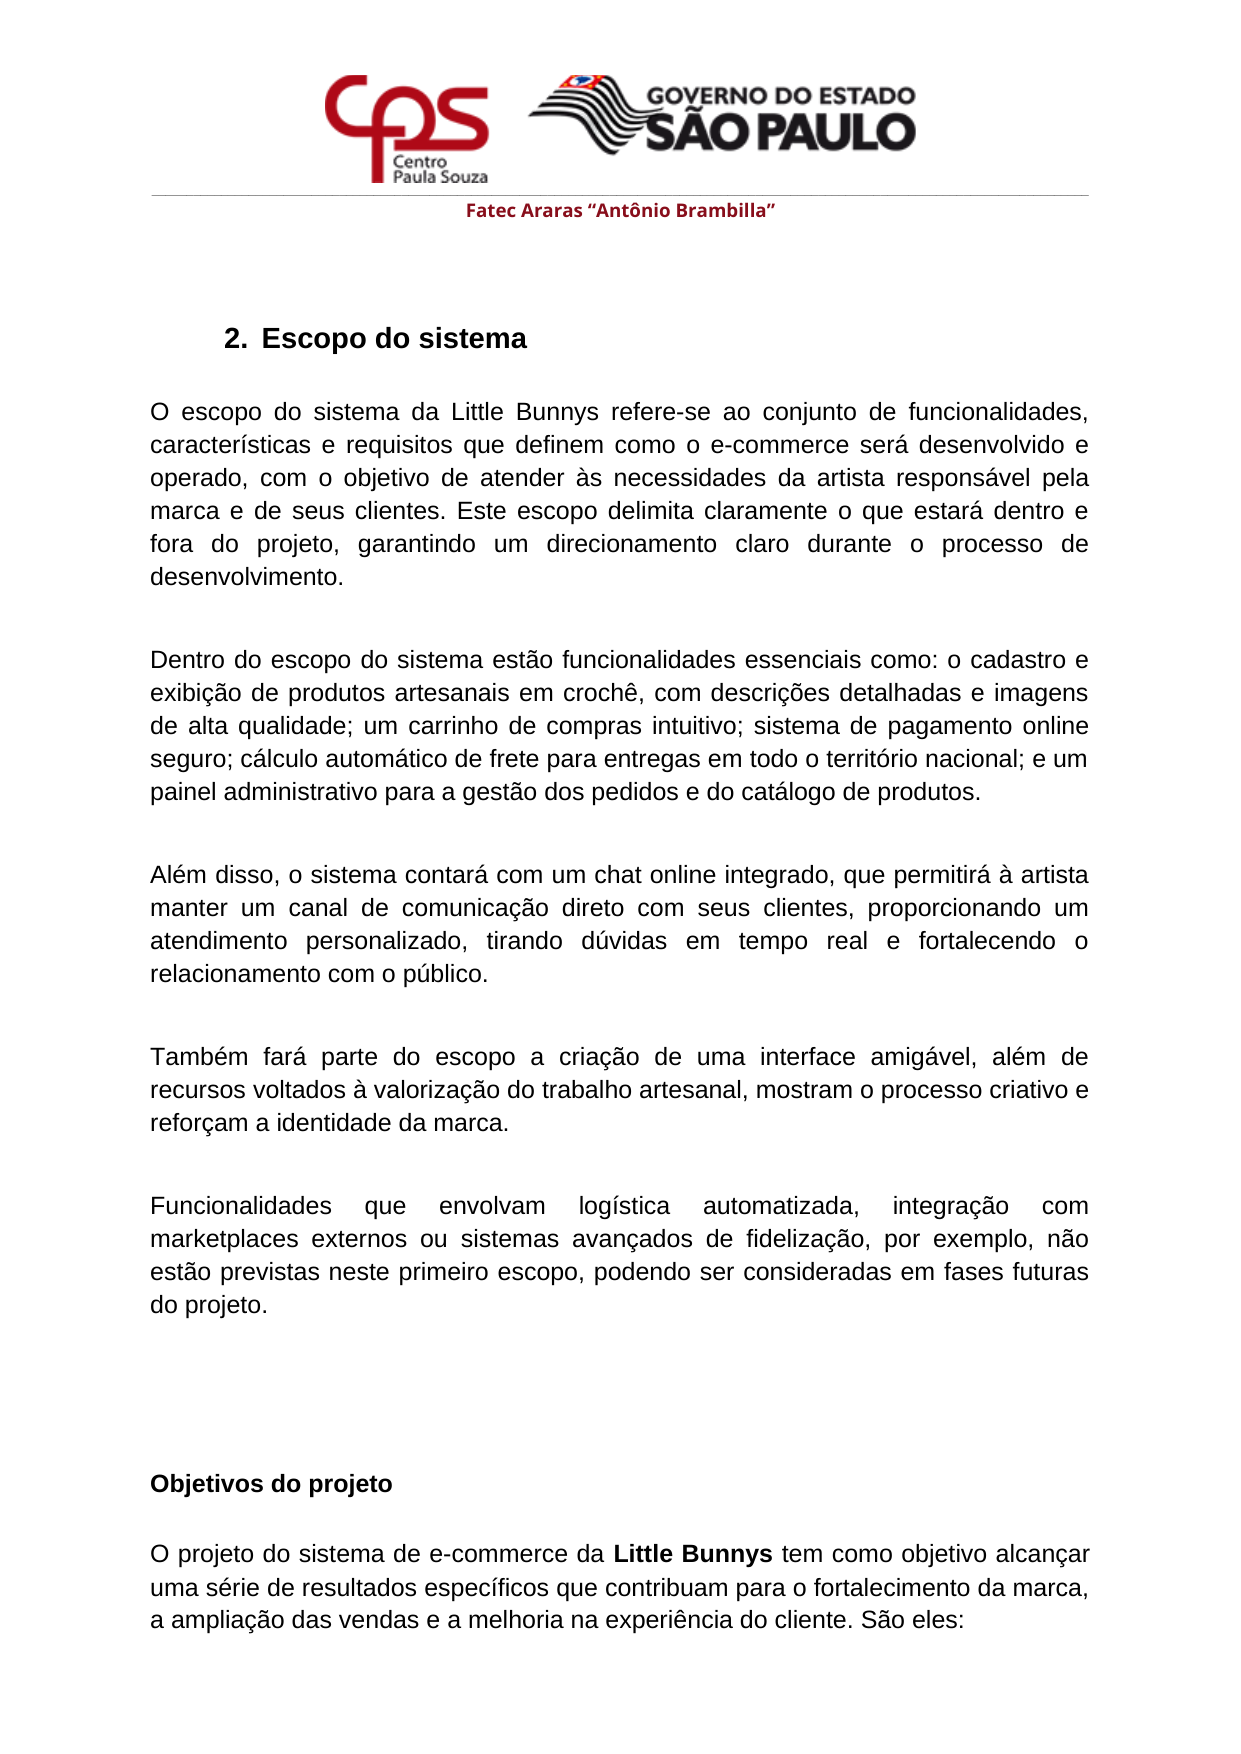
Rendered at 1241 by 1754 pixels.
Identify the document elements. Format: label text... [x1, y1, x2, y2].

text O escopo do sistema da Little Bunnys refere-se ao conjunto de funcionalidades, características e requisitos que definem como o e-commerce será desenvolvido e operado, com o objetivo de atender às necessidades da artista responsável pela marca e de seus clientes. Este escopo delimita claramente o que estará dentro e fora do projeto, garantindo um direcionamento claro durante o processo de desenvolvimento. [150, 397, 1091, 591]
text O projeto do sistema de e-commerce da Little Bunnys tem como objetivo alcançar uma série de resultados específicos que contribuam para o fortalecimento da marca, a ampliação das vendas e a melhoria na experiência do cliente. São eles: [150, 1539, 1091, 1634]
subtitle Objetivos do projeto [150, 1469, 1091, 1498]
text Além disso, o sistema contará com um chat online integrado, que permitirá à artista manter um canal de comunicação direto com seus clientes, proporcionando um atendimento personalizado, tirando dúvidas em tempo real e fortalecendo o relacionamento com o público. [150, 860, 1091, 988]
text Dentro do escopo do sistema estão funcionalidades essenciais como: o cadastro e exibição de produtos artesanais em crochê, com descrições detalhadas e imagens de alta qualidade; um carrinho de compras intuitivo; sistema de pagamento online seguro; cálculo automático de frete para entregas em todo o território nacional; e um painel administrativo para a gestão dos pedidos e do catálogo de produtos. [150, 645, 1091, 806]
text Também fará parte do escopo a criação de uma interface amigável, além de recursos voltados à valorização do trabalho artesanal, mostram o processo criativo e reforçam a identidade da marca. [150, 1042, 1091, 1137]
subtitle Escopo do sistema [224, 321, 1091, 354]
text Funcionalidades que envolvam logística automatizada, integração com marketplaces externos ou sistemas avançados de fidelização, por exemplo, não estão previstas neste primeiro escopo, podendo ser consideradas em fases futuras do projeto. [150, 1191, 1091, 1319]
